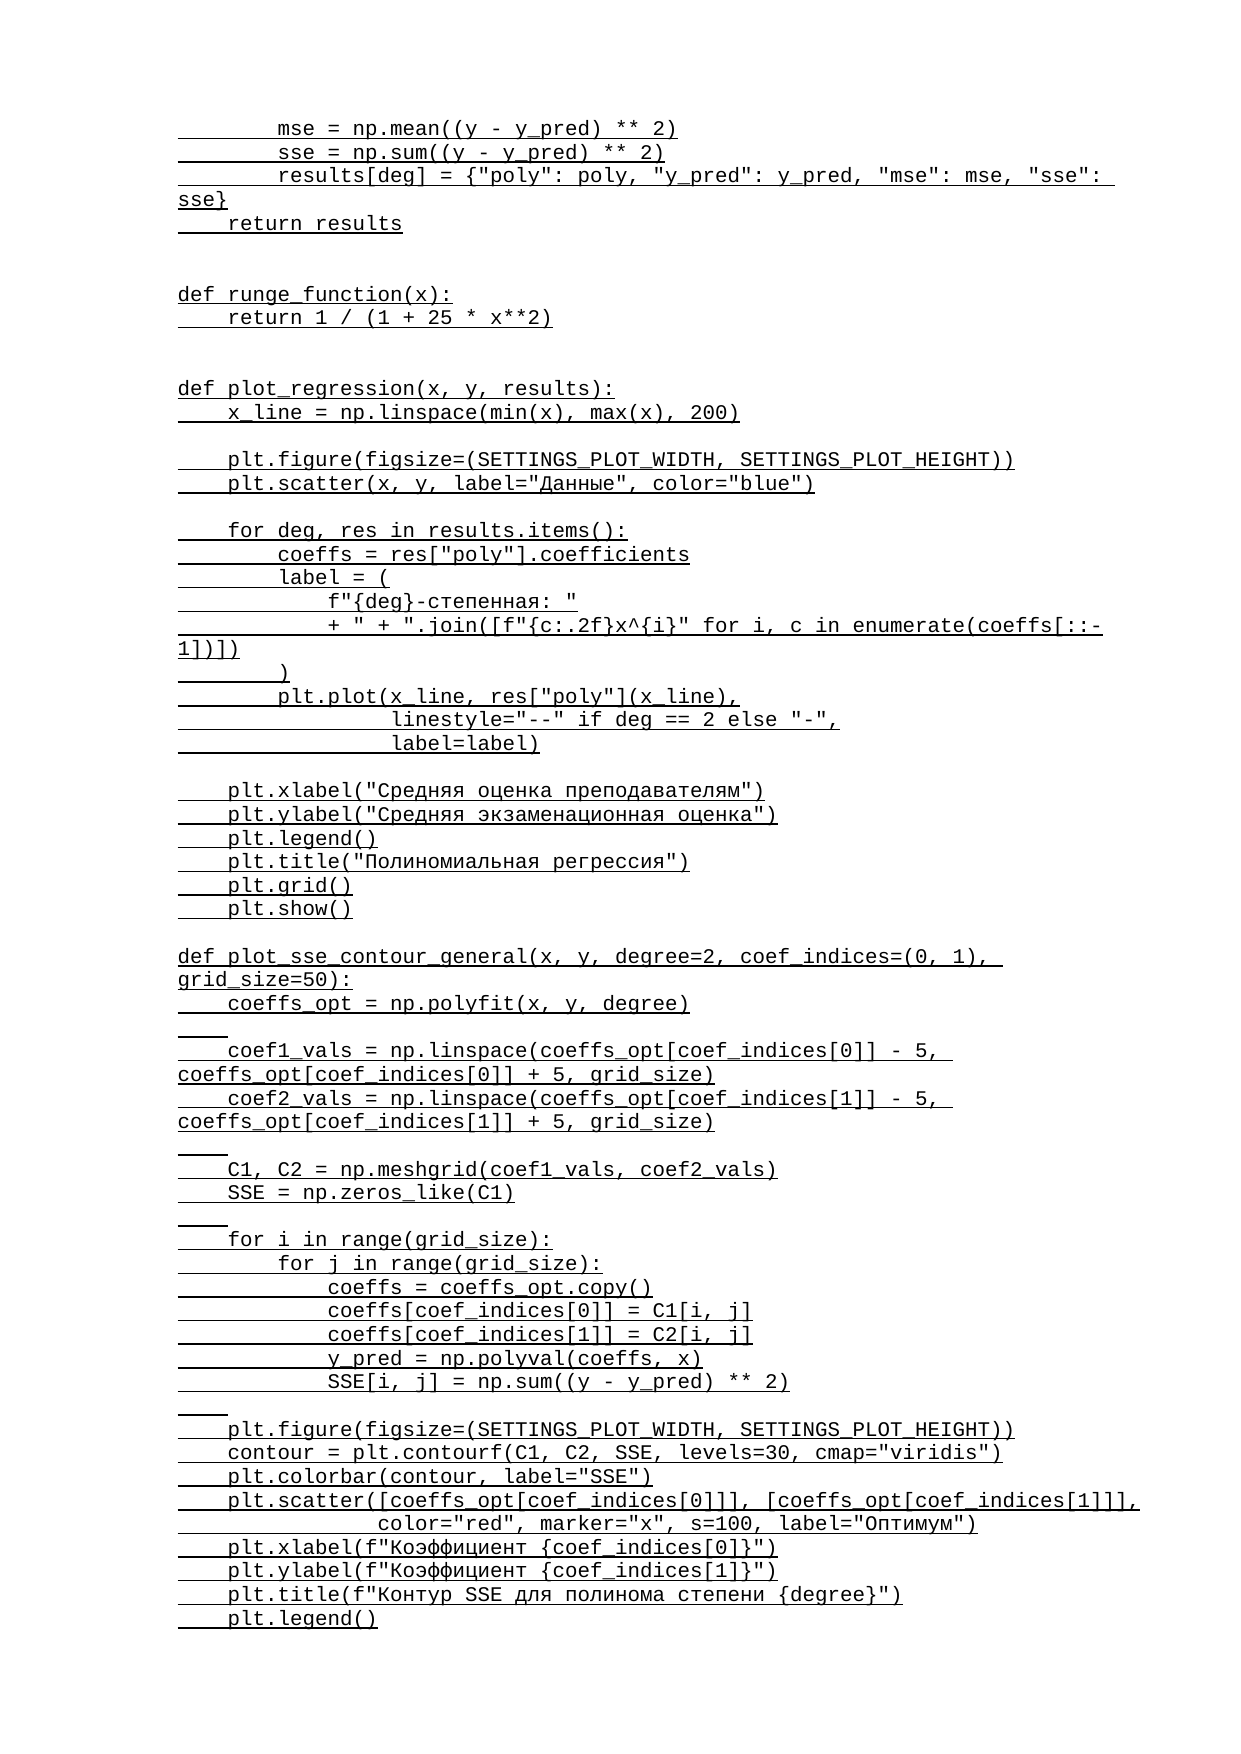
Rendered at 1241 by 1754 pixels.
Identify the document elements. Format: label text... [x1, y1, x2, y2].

text plt.scatter(x, y, label="Данные", color="blue") [177, 473, 1152, 496]
text return results [177, 213, 1152, 236]
text plt.grid() [177, 875, 1152, 898]
text plt.title(f"Контур SSE для полинома степени {degree}") [177, 1584, 1152, 1608]
text contour = plt.contourf(C1, C2, SSE, levels=30, cmap="viridis") [177, 1442, 1152, 1466]
text coeffs = coeffs_opt.copy() [177, 1277, 1152, 1300]
text for j in range(grid_size): [177, 1253, 1152, 1277]
text x_line = np.linspace(min(x), max(x), 200) [177, 402, 1152, 426]
text mse = np.mean((y - y_pred) ** 2) [177, 118, 1152, 142]
text coef2_vals = np.linspace(coeffs_opt[coef_indices[1]] - 5, coeffs_opt[coef_indices[1]] + 5, grid_size) [177, 1088, 1152, 1135]
text coeffs[coef_indices[1]] = C2[i, j] [177, 1324, 1152, 1348]
text y_pred = np.polyval(coeffs, x) [177, 1348, 1152, 1371]
text label=label) [177, 733, 1152, 757]
text plt.figure(figsize=(SETTINGS_PLOT_WIDTH, SETTINGS_PLOT_HEIGHT)) [177, 449, 1152, 473]
text plt.colorbar(contour, label="SSE") [177, 1466, 1152, 1489]
text C1, C2 = np.meshgrid(coef1_vals, coef2_vals) [177, 1158, 1152, 1182]
text def runge_function(x): [177, 284, 1152, 307]
text color="red", marker="x", s=100, label="Оптимум") [177, 1513, 1152, 1537]
text coeffs[coef_indices[0]] = C1[i, j] [177, 1300, 1152, 1324]
text return 1 / (1 + 25 * x**2) [177, 307, 1152, 331]
text plt.legend() [177, 1608, 1152, 1631]
text plt.xlabel("Средняя оценка преподавателям") [177, 780, 1152, 804]
text plt.show() [177, 898, 1152, 922]
text linestyle="--" if deg == 2 else "-", [177, 709, 1152, 733]
text plt.plot(x_line, res["poly"](x_line), [177, 686, 1152, 709]
text def plot_sse_contour_general(x, y, degree=2, coef_indices=(0, 1), grid_size=50): [177, 946, 1152, 993]
text label = ( [177, 567, 1152, 591]
text plt.scatter([coeffs_opt[coef_indices[0]]], [coeffs_opt[coef_indices[1]]], [177, 1489, 1152, 1513]
text plt.figure(figsize=(SETTINGS_PLOT_WIDTH, SETTINGS_PLOT_HEIGHT)) [177, 1419, 1152, 1442]
text coeffs = res["poly"].coefficients [177, 544, 1152, 567]
text plt.title("Полиномиальная регрессия") [177, 851, 1152, 875]
text results[deg] = {"poly": poly, "y_pred": y_pred, "mse": mse, "sse": sse} [177, 165, 1152, 213]
text SSE[i, j] = np.sum((y - y_pred) ** 2) [177, 1371, 1152, 1395]
text plt.ylabel(f"Коэффициент {coef_indices[1]}") [177, 1561, 1152, 1584]
text coeffs_opt = np.polyfit(x, y, degree) [177, 993, 1152, 1017]
text plt.xlabel(f"Коэффициент {coef_indices[0]}") [177, 1537, 1152, 1561]
text def plot_regression(x, y, results): [177, 378, 1152, 402]
text coef1_vals = np.linspace(coeffs_opt[coef_indices[0]] - 5, coeffs_opt[coef_indices[0]] + 5, grid_size) [177, 1040, 1152, 1088]
text for i in range(grid_size): [177, 1229, 1152, 1253]
text + " + ".join([f"{c:.2f}x^{i}" for i, c in enumerate(coeffs[::-1])]) [177, 615, 1152, 662]
text plt.legend() [177, 827, 1152, 851]
text ) [177, 662, 1152, 686]
text plt.ylabel("Средняя экзаменационная оценка") [177, 804, 1152, 827]
text for deg, res in results.items(): [177, 520, 1152, 544]
text f"{deg}-степенная: " [177, 591, 1152, 615]
text sse = np.sum((y - y_pred) ** 2) [177, 142, 1152, 165]
text SSE = np.zeros_like(C1) [177, 1182, 1152, 1206]
